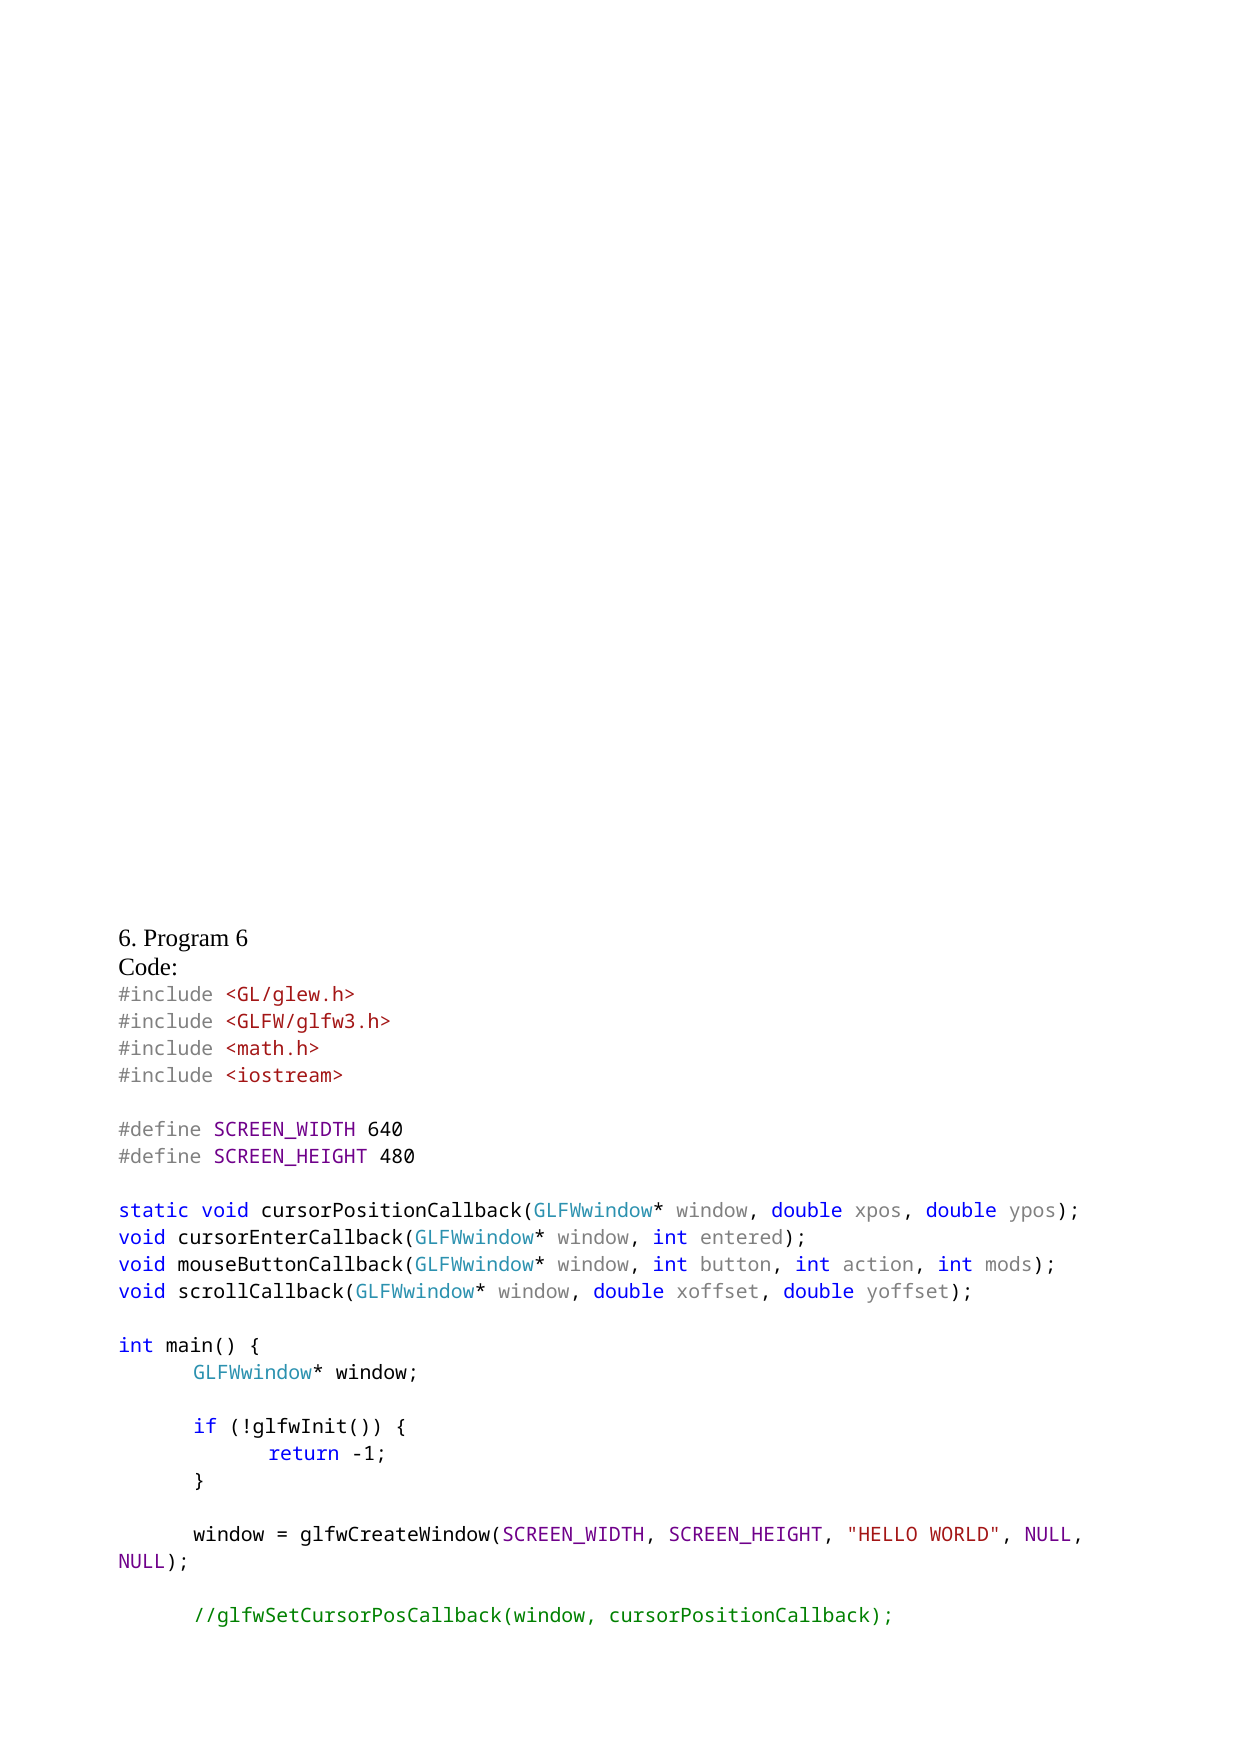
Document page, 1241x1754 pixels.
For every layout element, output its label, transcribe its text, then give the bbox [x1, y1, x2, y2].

text window = glfwCreateWindow(SCREEN_WIDTH, SCREEN_HEIGHT, "HELLO WORLD", NULL, NULL); [118, 1520, 1122, 1574]
text #define SCREEN_HEIGHT 480 [118, 1142, 1122, 1169]
text void cursorEnterCallback(GLFWwindow* window, int entered); [118, 1223, 1122, 1250]
text void mouseButtonCallback(GLFWwindow* window, int button, int action, int mods); [118, 1250, 1122, 1277]
text if (!glfwInit()) { [118, 1412, 1122, 1439]
text void scrollCallback(GLFWwindow* window, double xoffset, double yoffset); [118, 1277, 1122, 1304]
text 6. Program 6 [118, 923, 1122, 952]
text int main() { [118, 1331, 1122, 1358]
text return -1; [118, 1439, 1122, 1466]
text static void cursorPositionCallback(GLFWwindow* window, double xpos, double ypos); [118, 1196, 1122, 1223]
text #include <GLFW/glfw3.h> [118, 1008, 1122, 1034]
text #include <math.h> [118, 1034, 1122, 1062]
text //glfwSetCursorPosCallback(window, cursorPositionCallback); [118, 1601, 1122, 1628]
text #include <iostream> [118, 1062, 1122, 1088]
text GLFWwindow* window; [118, 1358, 1122, 1385]
text } [118, 1466, 1122, 1493]
text #define SCREEN_WIDTH 640 [118, 1116, 1122, 1142]
text Code: [118, 952, 1122, 981]
text #include <GL/glew.h> [118, 981, 1122, 1008]
